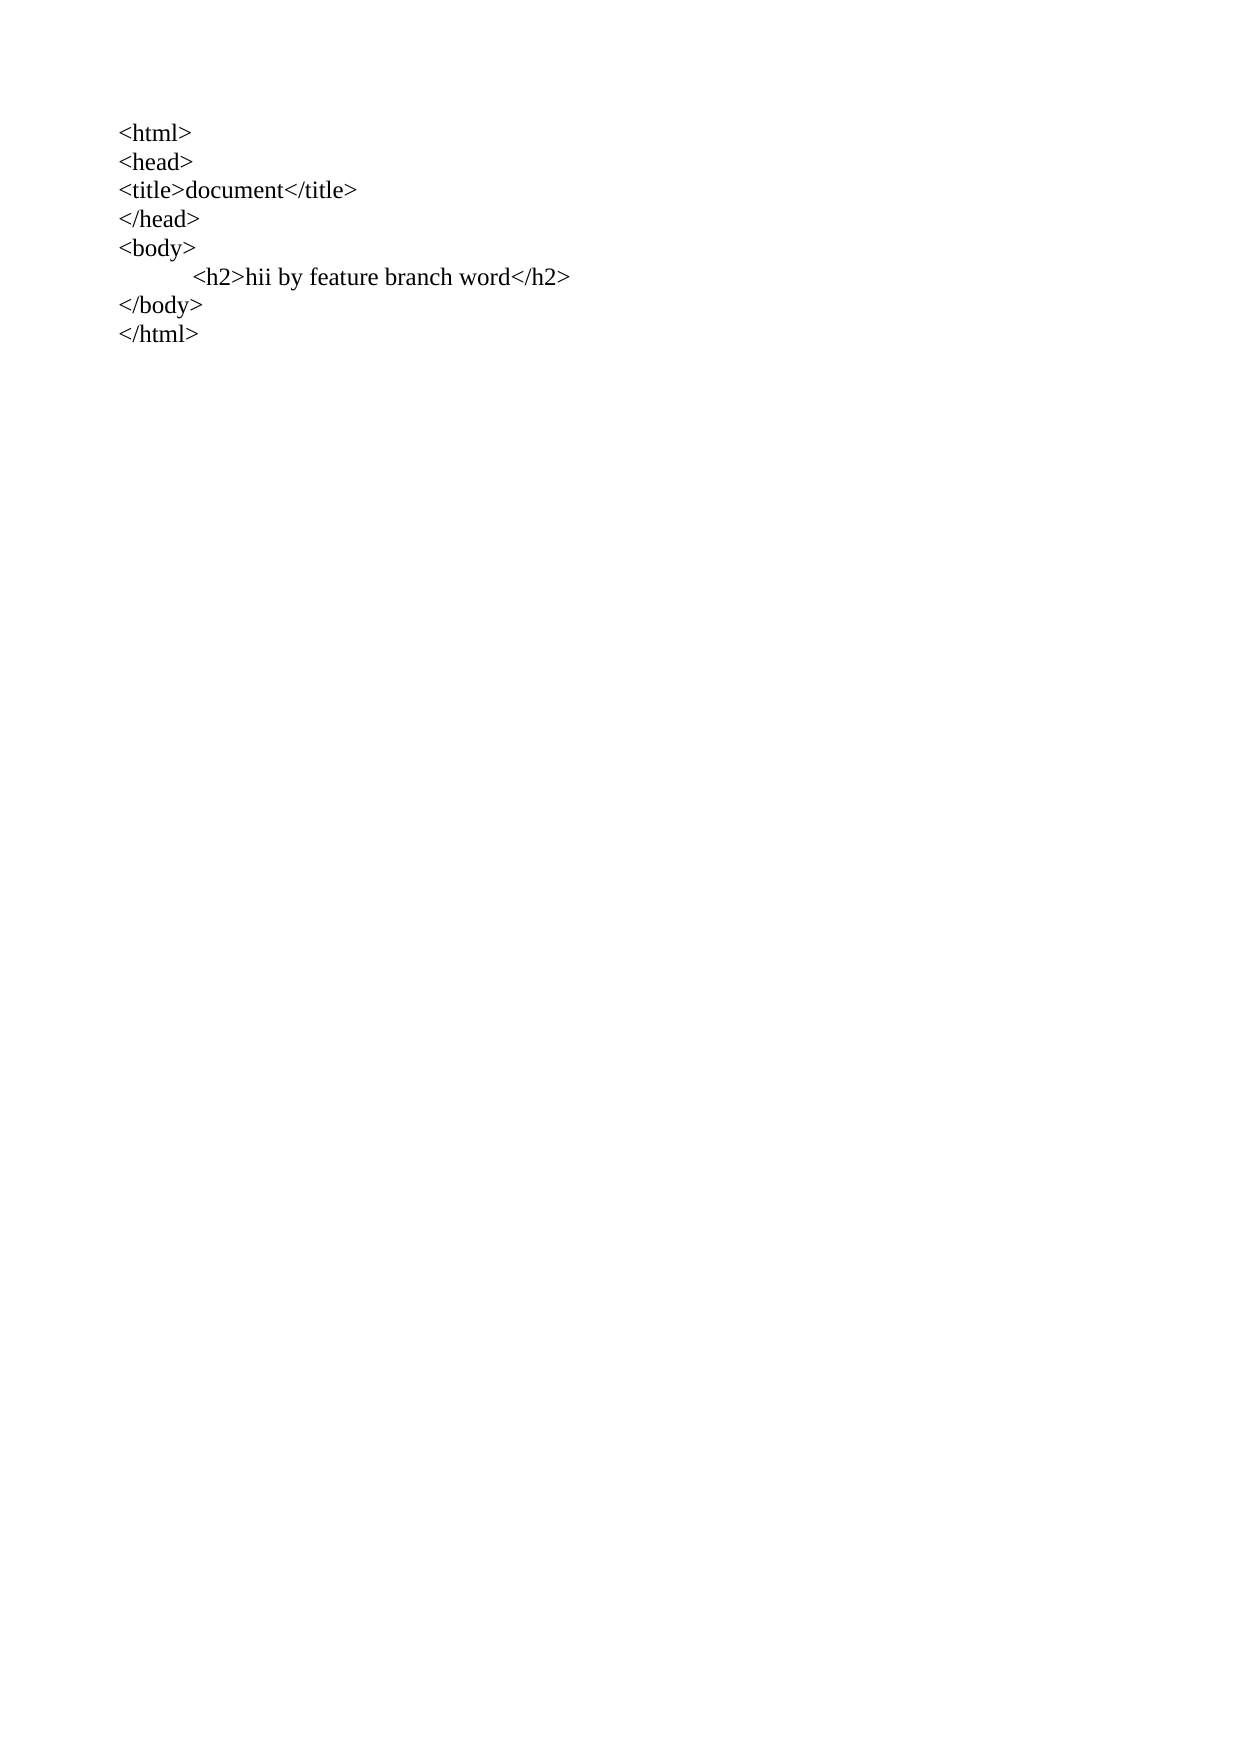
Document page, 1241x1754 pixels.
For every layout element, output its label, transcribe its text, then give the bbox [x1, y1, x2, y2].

text </body> [118, 291, 1122, 319]
text <html> [118, 118, 1122, 147]
text <h2>hii by feature branch word</h2> [118, 262, 1122, 291]
text <body> [118, 233, 1122, 262]
text <head> [118, 147, 1122, 176]
text </html> [118, 319, 1122, 348]
text </head> [118, 204, 1122, 233]
text <title>document</title> [118, 176, 1122, 204]
